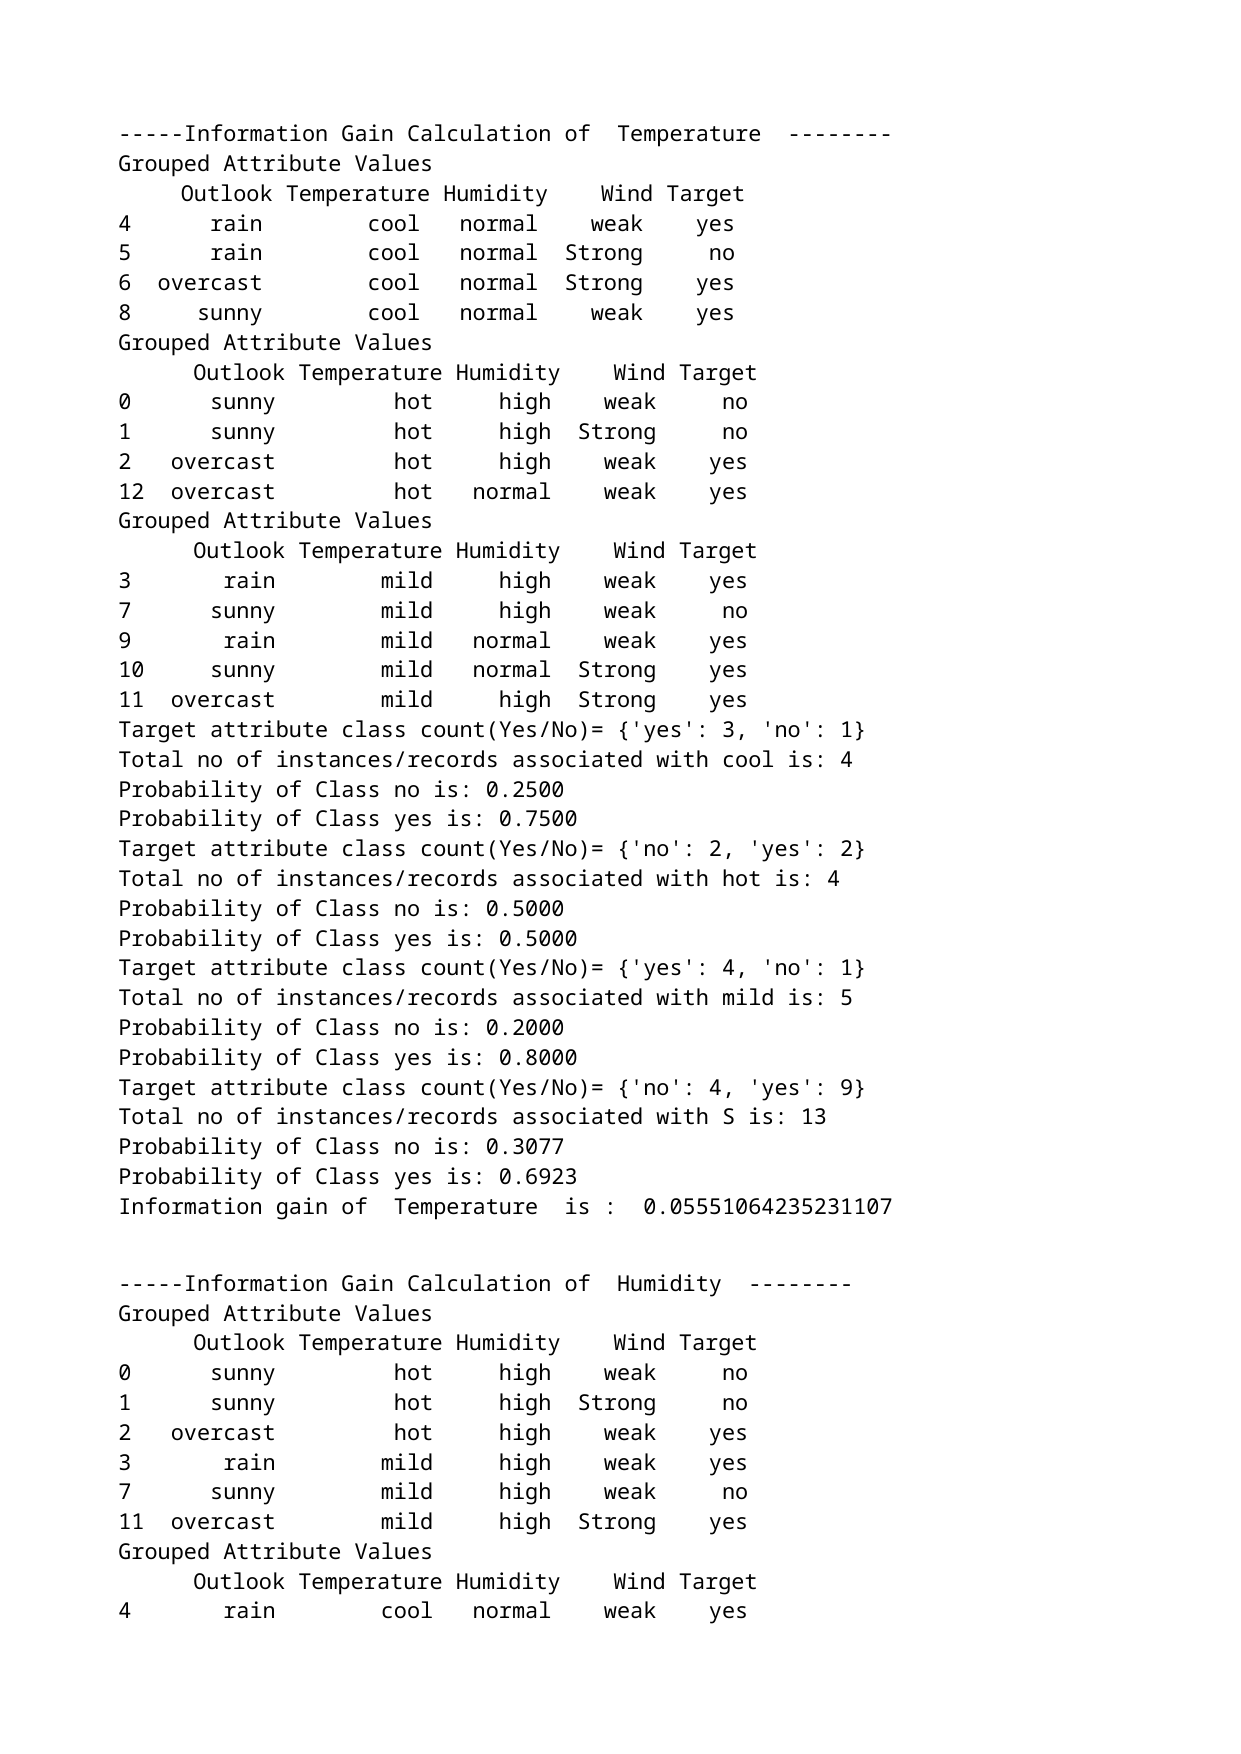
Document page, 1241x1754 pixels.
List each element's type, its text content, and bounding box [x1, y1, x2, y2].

text Grouped Attribute Values [118, 505, 1122, 535]
text Probability of Class no is: 0.2000 [118, 1012, 1122, 1042]
text 11 overcast mild high Strong yes [118, 1506, 1122, 1536]
text 12 overcast hot normal weak yes [118, 476, 1122, 505]
text 3 rain mild high weak yes [118, 565, 1122, 595]
text 7 sunny mild high weak no [118, 1476, 1122, 1506]
text 6 overcast cool normal Strong yes [118, 267, 1122, 297]
text Outlook Temperature Humidity Wind Target [118, 1566, 1122, 1595]
text Grouped Attribute Values [118, 1297, 1122, 1327]
text 1 sunny hot high Strong no [118, 416, 1122, 446]
text Outlook Temperature Humidity Wind Target [118, 178, 1122, 207]
text Probability of Class yes is: 0.7500 [118, 803, 1122, 833]
text 1 sunny hot high Strong no [118, 1387, 1122, 1417]
text Probability of Class no is: 0.3077 [118, 1131, 1122, 1161]
text Probability of Class yes is: 0.5000 [118, 922, 1122, 952]
text 3 rain mild high weak yes [118, 1446, 1122, 1476]
text Outlook Temperature Humidity Wind Target [118, 356, 1122, 386]
text 10 sunny mild normal Strong yes [118, 654, 1122, 684]
text Outlook Temperature Humidity Wind Target [118, 1327, 1122, 1357]
text Target attribute class count(Yes/No)= {'no': 4, 'yes': 9} [118, 1071, 1122, 1101]
text Total no of instances/records associated with S is: 13 [118, 1101, 1122, 1131]
text Grouped Attribute Values [118, 327, 1122, 356]
text Total no of instances/records associated with hot is: 4 [118, 863, 1122, 893]
text -----Information Gain Calculation of Humidity -------- [118, 1268, 1122, 1297]
text Total no of instances/records associated with cool is: 4 [118, 744, 1122, 773]
text 8 sunny cool normal weak yes [118, 297, 1122, 327]
text Probability of Class yes is: 0.8000 [118, 1042, 1122, 1071]
text 5 rain cool normal Strong no [118, 237, 1122, 267]
text 11 overcast mild high Strong yes [118, 684, 1122, 714]
text Grouped Attribute Values [118, 1536, 1122, 1566]
text 2 overcast hot high weak yes [118, 446, 1122, 476]
text 7 sunny mild high weak no [118, 595, 1122, 624]
text 4 rain cool normal weak yes [118, 1595, 1122, 1625]
text Target attribute class count(Yes/No)= {'no': 2, 'yes': 2} [118, 833, 1122, 863]
text Outlook Temperature Humidity Wind Target [118, 535, 1122, 565]
text 0 sunny hot high weak no [118, 1357, 1122, 1387]
text 0 sunny hot high weak no [118, 386, 1122, 416]
text Probability of Class no is: 0.5000 [118, 893, 1122, 922]
text -----Information Gain Calculation of Temperature -------- [118, 118, 1122, 148]
text Grouped Attribute Values [118, 148, 1122, 178]
text Probability of Class no is: 0.2500 [118, 773, 1122, 803]
text 2 overcast hot high weak yes [118, 1417, 1122, 1446]
text 9 rain mild normal weak yes [118, 624, 1122, 654]
text 4 rain cool normal weak yes [118, 207, 1122, 237]
text Total no of instances/records associated with mild is: 5 [118, 982, 1122, 1012]
text Probability of Class yes is: 0.6923 [118, 1161, 1122, 1191]
text Information gain of Temperature is : 0.05551064235231107 [118, 1191, 1122, 1220]
text Target attribute class count(Yes/No)= {'yes': 4, 'no': 1} [118, 952, 1122, 982]
text Target attribute class count(Yes/No)= {'yes': 3, 'no': 1} [118, 714, 1122, 744]
